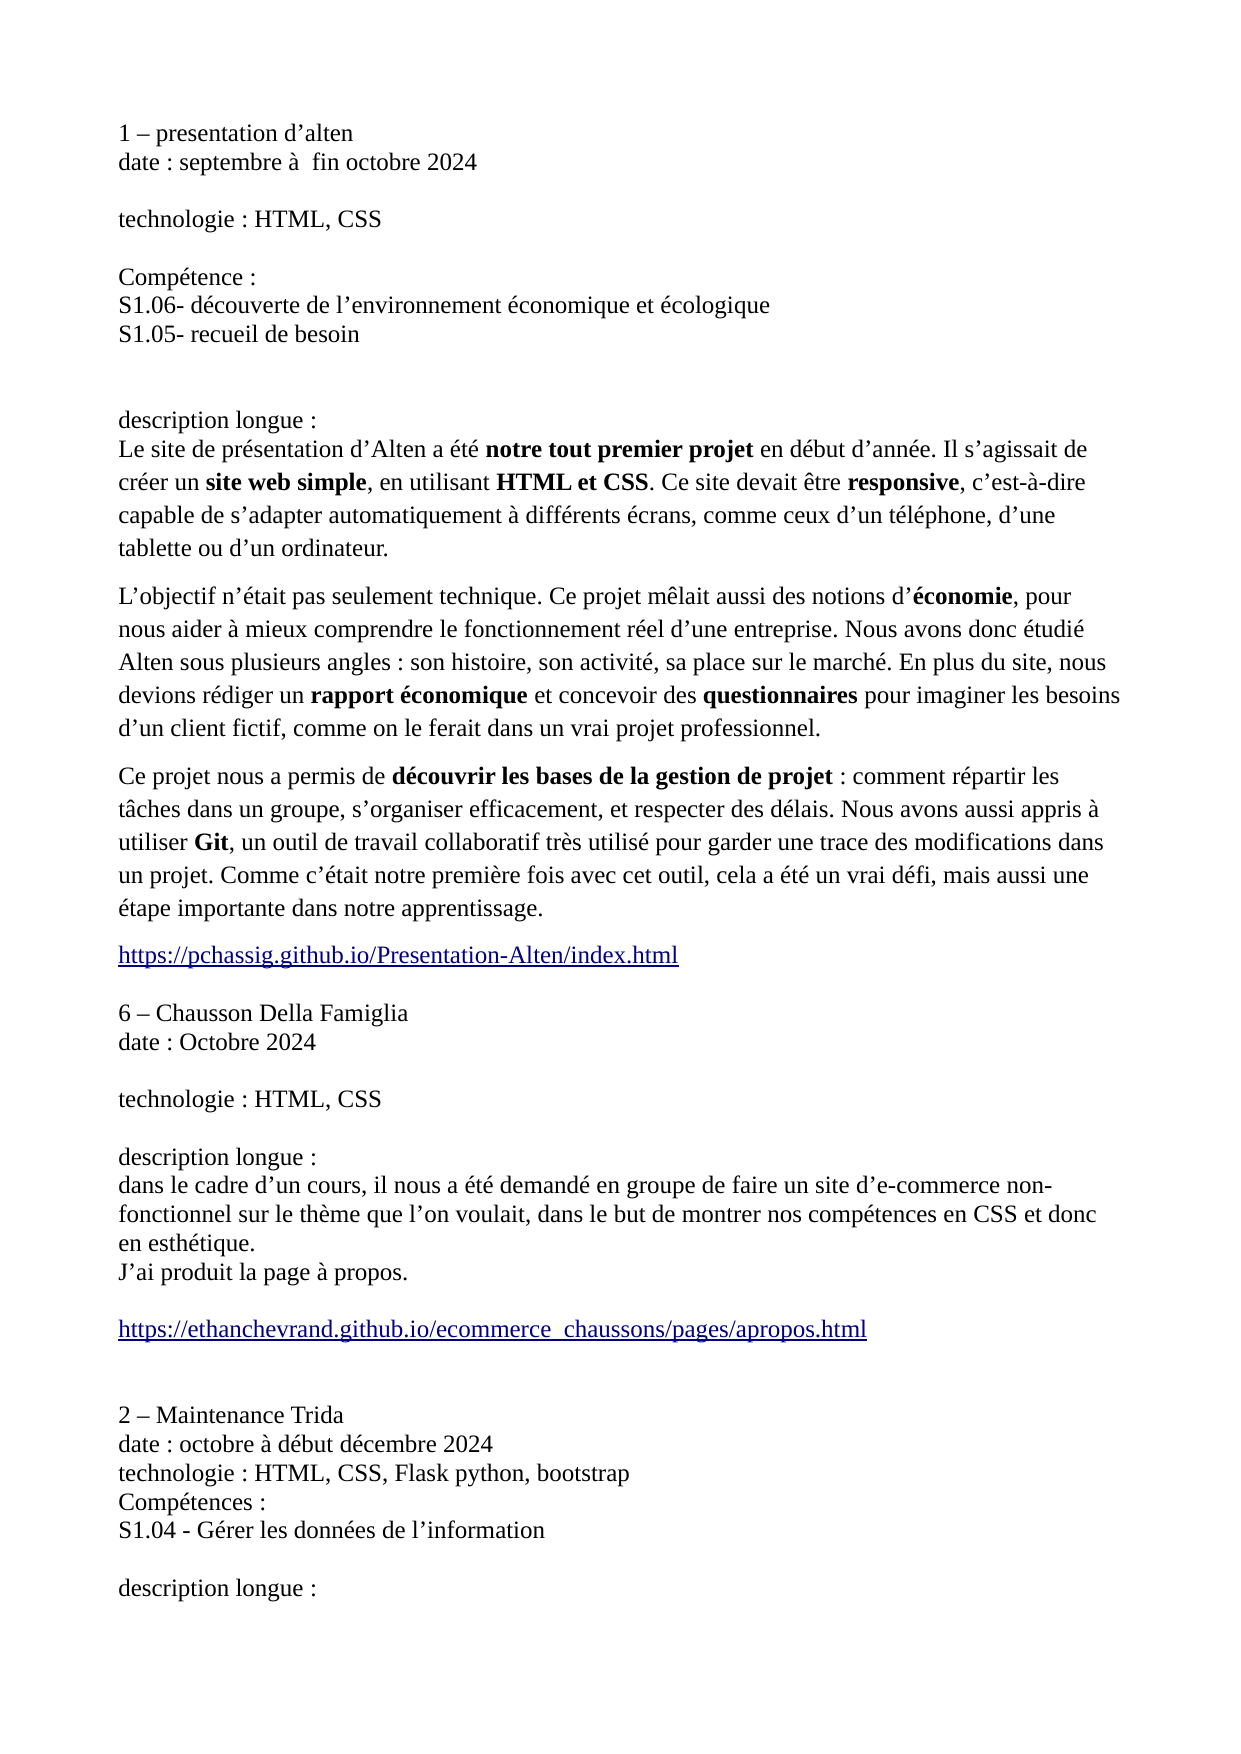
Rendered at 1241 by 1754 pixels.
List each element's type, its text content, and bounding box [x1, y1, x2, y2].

text S1.05- recueil de besoin [118, 319, 1122, 348]
text https://ethanchevrand.github.io/ecommerce_chaussons/pages/apropos.html [118, 1314, 1122, 1343]
text description longue : [118, 1142, 1122, 1170]
text 1 – presentation d’alten [118, 118, 1122, 147]
text Compétence : [118, 262, 1122, 291]
text https://pchassig.github.io/Presentation-Alten/index.html [118, 940, 1122, 969]
text date : Octobre 2024 [118, 1027, 1122, 1055]
text Ce projet nous a permis de découvrir les bases de la gestion de projet : comment répartir les tâches dans un groupe, s’organiser efficacement, et respecter des délais. Nous avons aussi appris à utiliser Git, un outil de travail collaboratif très utilisé pour garder une trace des modifications dans un projet. Comme c’était notre première fois avec cet outil, cela a été un vrai défi, mais aussi une étape importante dans notre apprentissage. [118, 761, 1122, 922]
text technologie : HTML, CSS [118, 204, 1122, 233]
text dans le cadre d’un cours, il nous a été demandé en groupe de faire un site d’e-commerce non-fonctionnel sur le thème que l’on voulait, dans le but de montrer nos compétences en CSS et donc en esthétique. [118, 1170, 1122, 1257]
text description longue : [118, 1573, 1122, 1602]
text J’ai produit la page à propos. [118, 1257, 1122, 1285]
text date : septembre à fin octobre 2024 [118, 147, 1122, 176]
text description longue : [118, 406, 1122, 434]
text Le site de présentation d’Alten a été notre tout premier projet en début d’année. Il s’agissait de créer un site web simple, en utilisant HTML et CSS. Ce site devait être responsive, c’est-à-dire capable de s’adapter automatiquement à différents écrans, comme ceux d’un téléphone, d’une tablette ou d’un ordinateur. [118, 434, 1122, 562]
text 2 – Maintenance Trida [118, 1400, 1122, 1429]
text technologie : HTML, CSS, Flask python, bootstrap [118, 1458, 1122, 1487]
text S1.04 - Gérer les données de l’information [118, 1515, 1122, 1544]
text technologie : HTML, CSS [118, 1084, 1122, 1113]
text 6 – Chausson Della Famiglia [118, 998, 1122, 1027]
text Compétences : [118, 1487, 1122, 1515]
text date : octobre à début décembre 2024 [118, 1429, 1122, 1458]
text L’objectif n’était pas seulement technique. Ce projet mêlait aussi des notions d’économie, pour nous aider à mieux comprendre le fonctionnement réel d’une entreprise. Nous avons donc étudié Alten sous plusieurs angles : son histoire, son activité, sa place sur le marché. En plus du site, nous devions rédiger un rapport économique et concevoir des questionnaires pour imaginer les besoins d’un client fictif, comme on le ferait dans un vrai projet professionnel. [118, 581, 1122, 742]
text S1.06- découverte de l’environnement économique et écologique [118, 291, 1122, 319]
